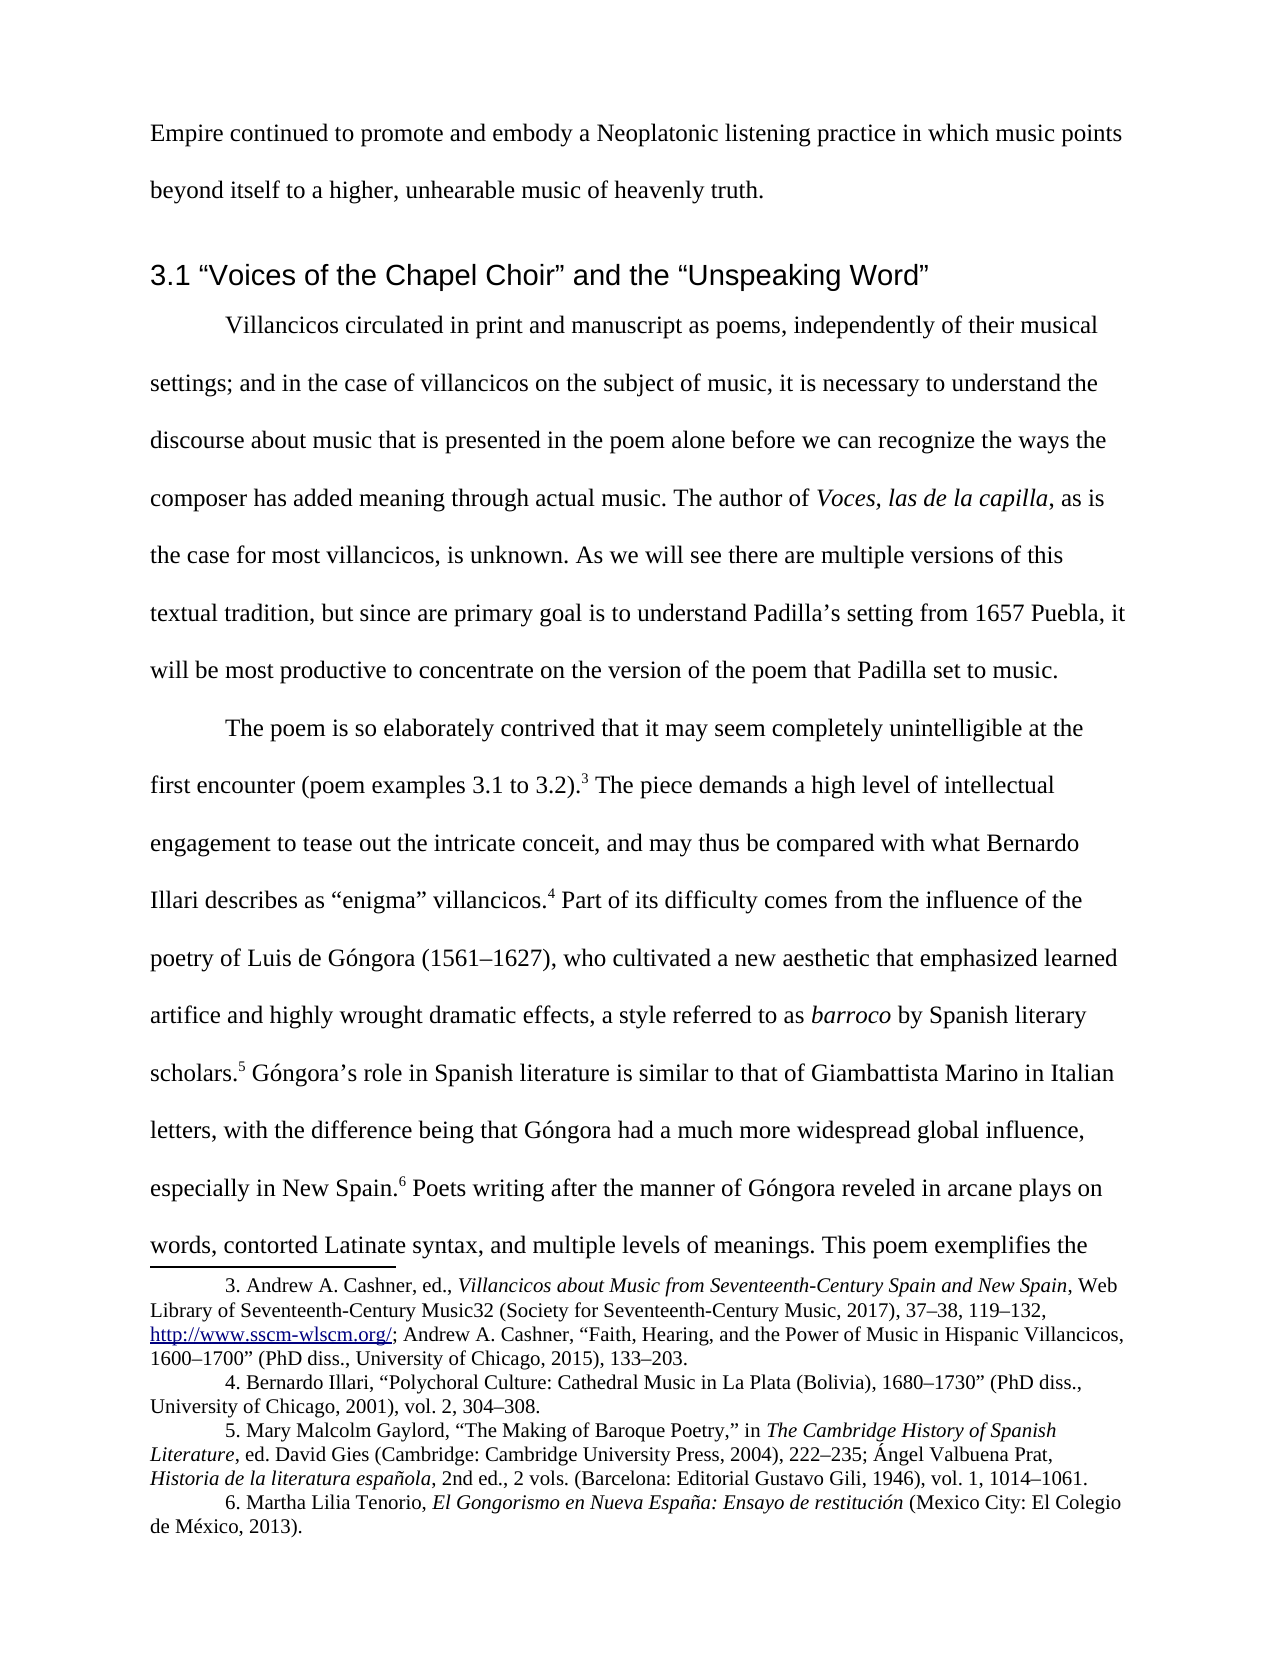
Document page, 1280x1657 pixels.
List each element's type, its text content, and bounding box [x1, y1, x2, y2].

subtitle 3.1 “Voices of the Chapel Choir” and the “Unspeaking Word” [150, 258, 1130, 292]
text The poem is so elaborately contrived that it may seem completely unintelligible at the first encounter (poem examples 3.1 to 3.2). The piece demands a high level of intellectual engagement to tease out the intricate conceit, and may thus be compared with what Bernardo Illari describes as “enigma” villancicos. Part of its difficulty comes from the influence of the poetry of Luis de Góngora (1561–1627), who cultivated a new aesthetic that emphasized learned artifice and highly wrought dramatic effects, a style referred to as barroco by Spanish literary scholars. Góngora’s role in Spanish literature is similar to that of Giambattista Marino in Italian letters, with the difference being that Góngora had a much more widespread global influence, especially in New Spain. Poets writing after the manner of Góngora reveled in arcane plays on words, contorted Latinate syntax, and multiple levels of meanings. This poem exemplifies the [150, 713, 1130, 1259]
text Andrew A. Cashner, ed., Villancicos about Music from Seventeenth-Century Spain and New Spain, Web Library of Seventeenth-Century Music32 (Society for Seventeenth-Century Music, 2017), 37–38, 119–132, http://www.sscm-wlscm.org/; Andrew A. Cashner, “Faith, Hearing, and the Power of Music in Hispanic Villancicos, 1600–1700” (PhD diss., University of Chicago, 2015), 133–203. [150, 1273, 1130, 1370]
text Villancicos circulated in print and manuscript as poems, independently of their musical settings; and in the case of villancicos on the subject of music, it is necessary to understand the discourse about music that is presented in the poem alone before we can recognize the ways the composer has added meaning through actual music. The author of Voces, las de la capilla, as is the case for most villancicos, is unknown. As we will see there are multiple versions of this textual tradition, but since are primary goal is to understand Padilla’s setting from 1657 Puebla, it will be most productive to concentrate on the version of the poem that Padilla set to music. [150, 310, 1130, 684]
text Bernardo Illari, “Polychoral Culture: Cathedral Music in La Plata (Bolivia), 1680–1730” (PhD diss., University of Chicago, 2001), vol. 2, 304–308. [150, 1370, 1130, 1418]
text Mary Malcolm Gaylord, “The Making of Baroque Poetry,” in The Cambridge History of Spanish Literature, ed. David Gies (Cambridge: Cambridge University Press, 2004), 222–235; Ángel Valbuena Prat, Historia de la literatura española, 2nd ed., 2 vols. (Barcelona: Editorial Gustavo Gili, 1946), vol. 1, 1014–1061. [150, 1418, 1130, 1490]
text Martha Lilia Tenorio, El Gongorismo en Nueva España: Ensayo de restitución (Mexico City: El Colegio de México, 2013). [150, 1490, 1130, 1538]
text Empire continued to promote and embody a Neoplatonic listening practice in which music points beyond itself to a higher, unhearable music of heavenly truth. [150, 118, 1130, 204]
